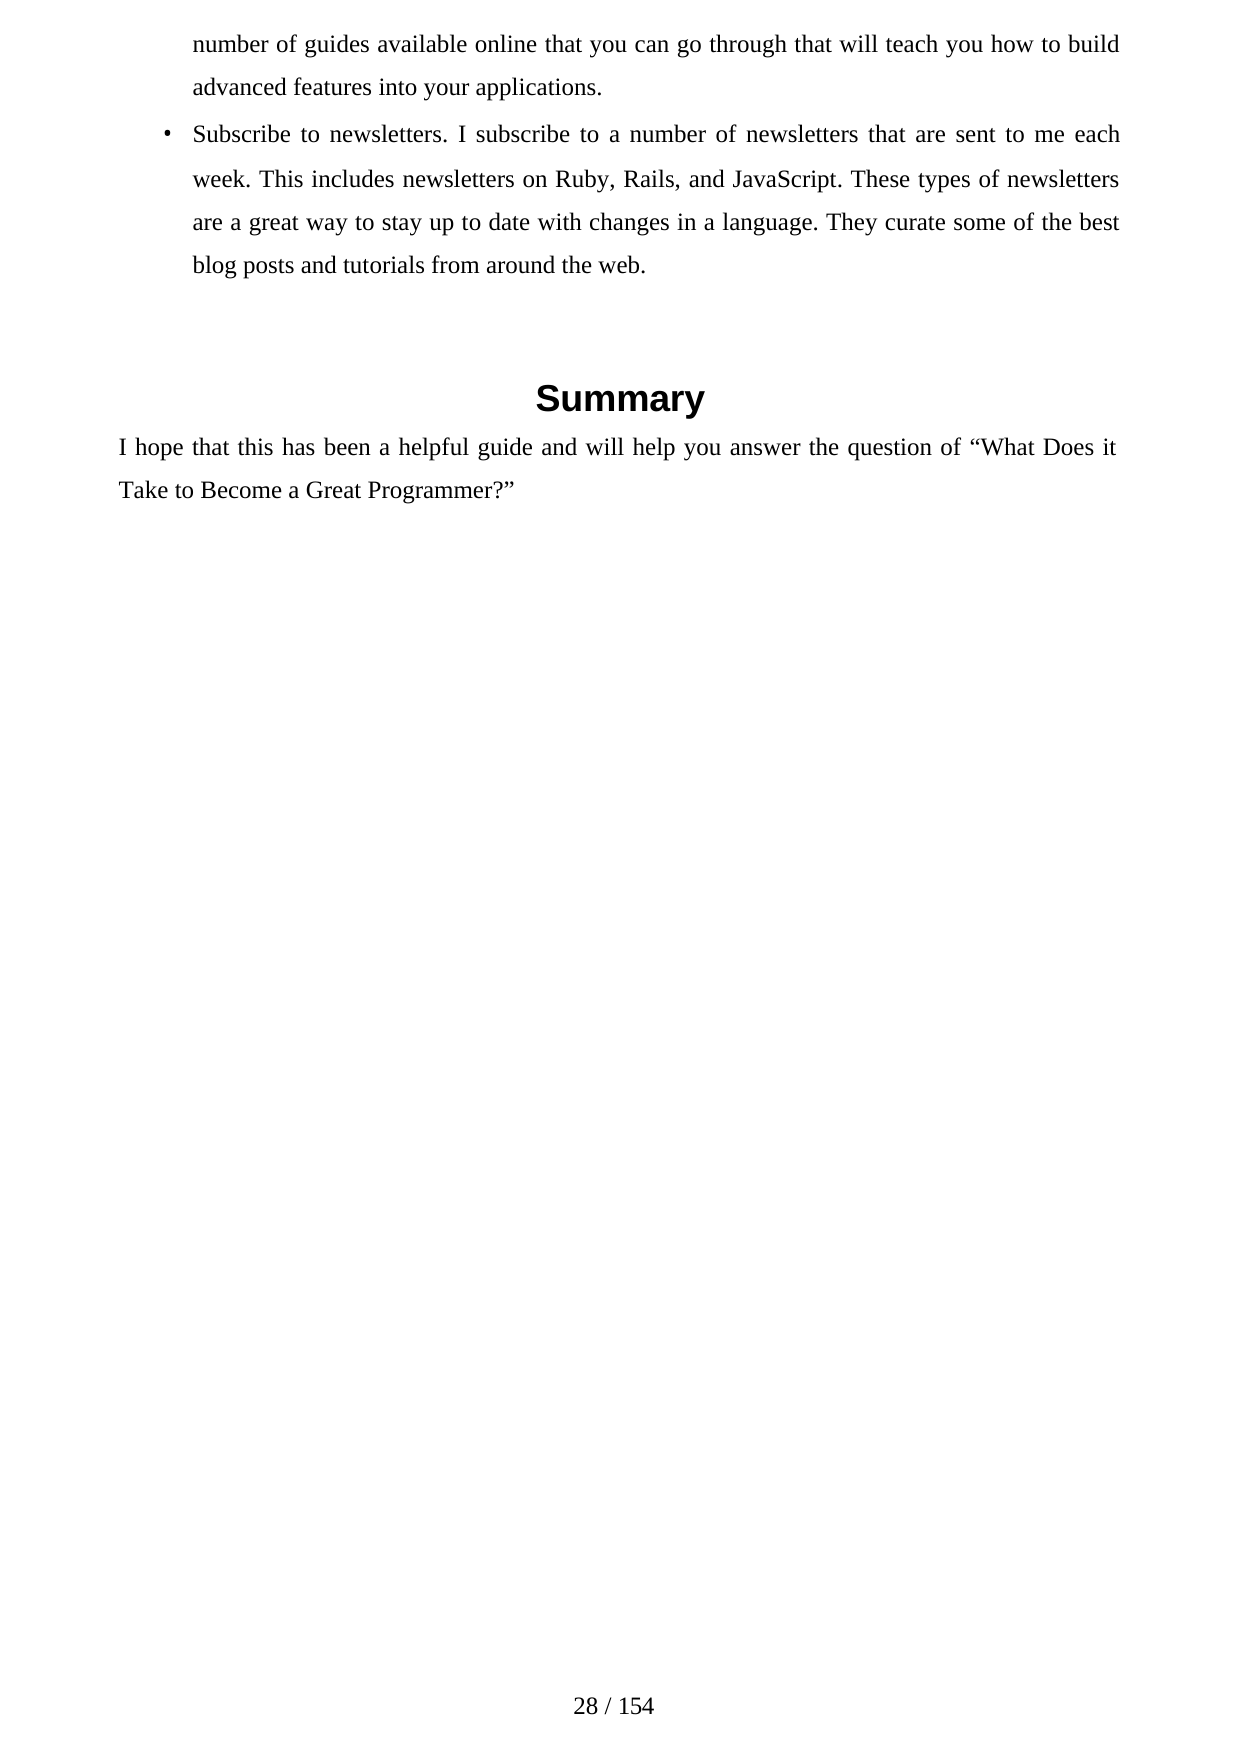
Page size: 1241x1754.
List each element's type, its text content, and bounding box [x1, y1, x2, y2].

text I hope that this has been a helpful guide and will help you answer the question of “What Does it Take to Become a Great Programmer?” [118, 432, 1122, 503]
text number of guides available online that you can go through that will teach you how to build advanced features into your applications. [192, 29, 1121, 101]
list Subscribe to newsletters. I subscribe to a number of newsletters that are sent to me each week. This includes newsletters on Ruby, Rails, and JavaScript. These types of newsletters are a great way to stay up to date with changes in a language. They curate some of the best blog posts and tutorials from around the web. [163, 116, 1121, 279]
subtitle Summary [30, 376, 1211, 419]
